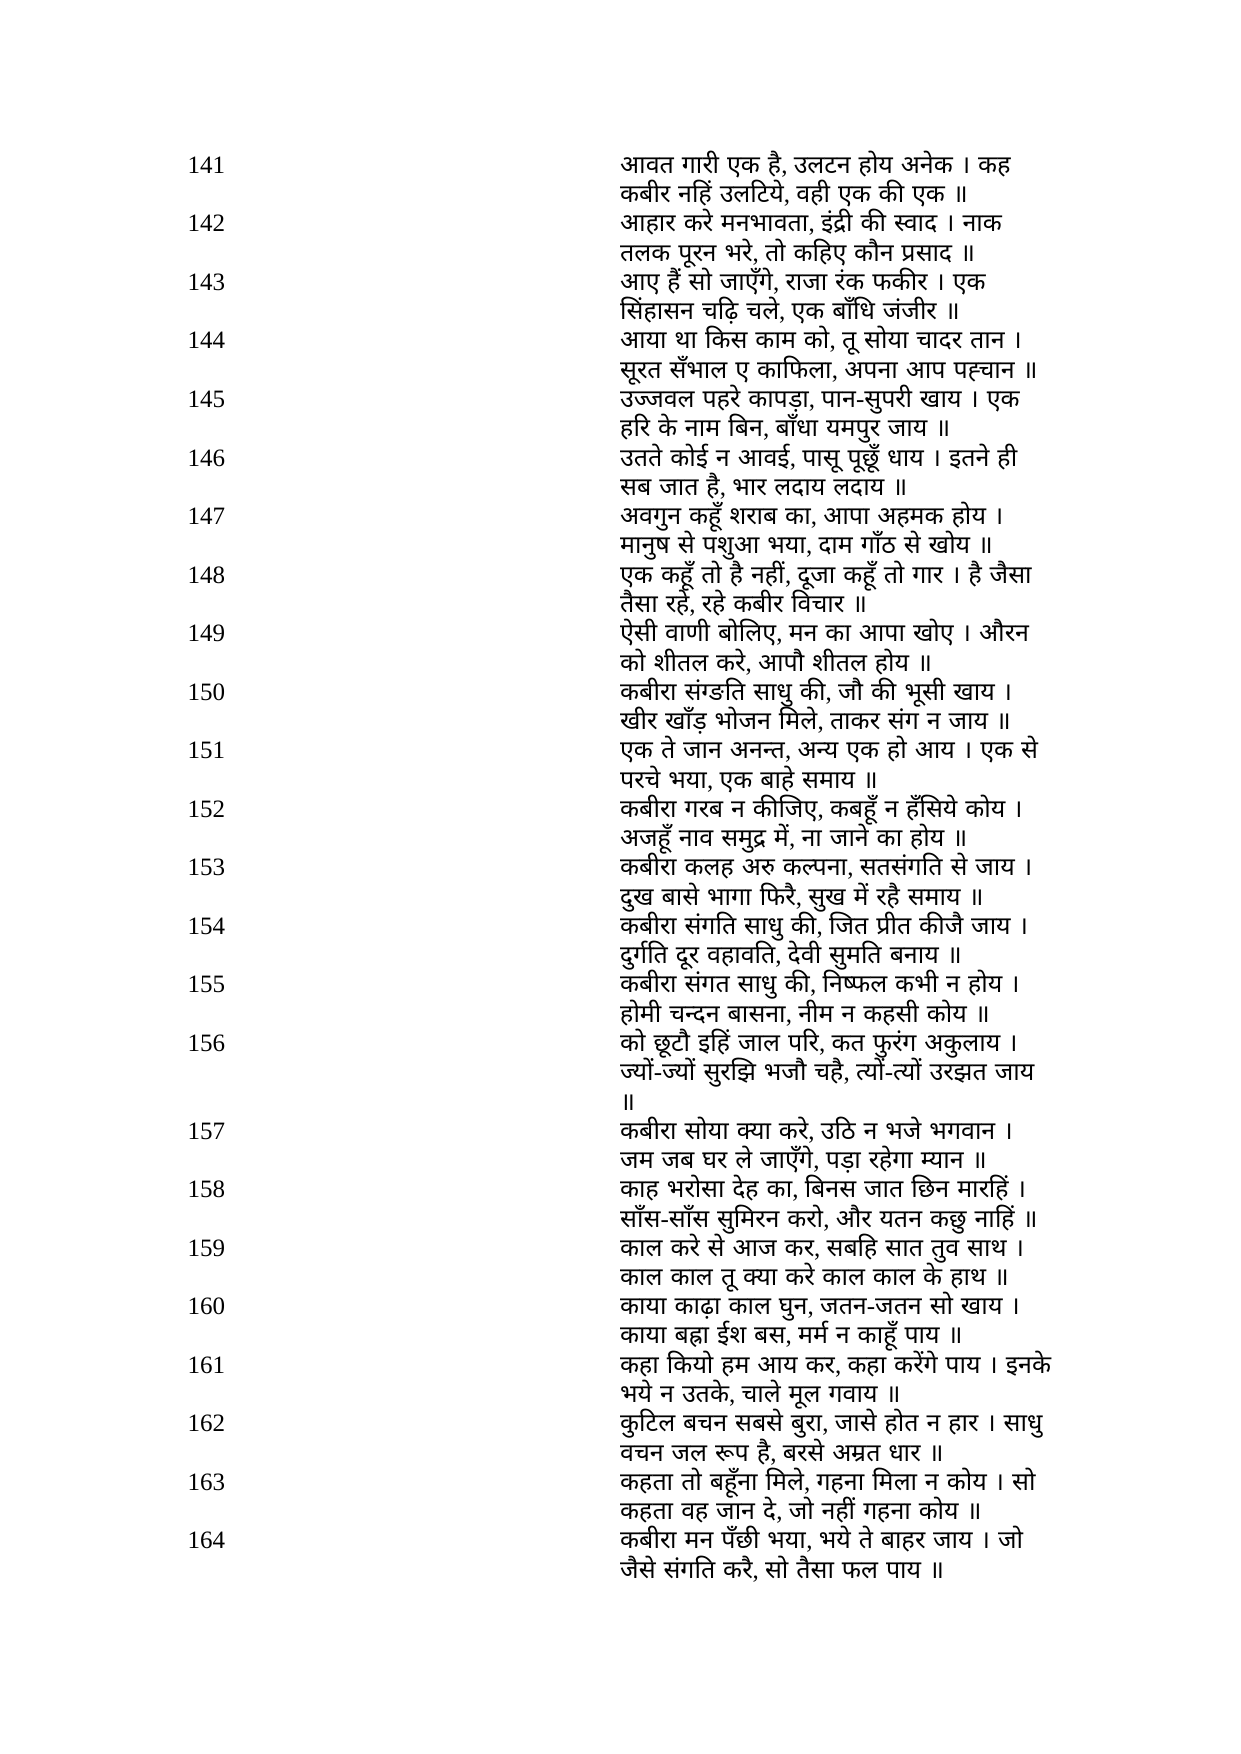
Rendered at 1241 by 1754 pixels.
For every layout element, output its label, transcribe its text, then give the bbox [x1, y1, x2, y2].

table_cell 162 [188, 1409, 620, 1467]
table_cell आहार करे मनभावता, इंद्री की स्वाद । नाक तलक पूरन भरे, तो कहिए कौन प्रसाद ॥ [620, 209, 1053, 267]
table_cell 147 [188, 501, 620, 560]
table_cell काह भरोसा देह का, बिनस जात छिन मारहिं । साँस-साँस सुमिरन करो, और यतन कछु नाहिं ॥ [620, 1174, 1053, 1233]
table_cell कबीरा मन पँछी भया, भये ते बाहर जाय । जो जैसे संगति करै, सो तैसा फल पाय ॥ [620, 1526, 1053, 1584]
table_cell 151 [188, 735, 620, 794]
table_cell आए हैं सो जाएँगे, राजा रंक फकीर । एक सिंहासन चढ़ि चले, एक बाँधि जंजीर ॥ [620, 267, 1053, 326]
table_cell 156 [188, 1028, 620, 1116]
table_cell आया था किस काम को, तू सोया चादर तान । सूरत सँभाल ए काफिला, अपना आप पह्चान ॥ [620, 326, 1053, 384]
table_cell 163 [188, 1467, 620, 1526]
table_cell काल करे से आज कर, सबहि सात तुव साथ । काल काल तू क्या करे काल काल के हाथ ॥ [620, 1233, 1053, 1291]
table_cell 144 [188, 326, 620, 384]
table_cell 158 [188, 1174, 620, 1233]
table_cell 154 [188, 911, 620, 969]
table_cell 145 [188, 384, 620, 443]
table_cell एक ते जान अनन्त, अन्य एक हो आय । एक से परचे भया, एक बाहे समाय ॥ [620, 735, 1053, 794]
table_cell 159 [188, 1233, 620, 1291]
table_cell कहा कियो हम आय कर, कहा करेंगे पाय । इनके भये न उतके, चाले मूल गवाय ॥ [620, 1350, 1053, 1408]
table_cell उज्जवल पहरे कापड़ा, पान-सुपरी खाय । एक हरि के नाम बिन, बाँधा यमपुर जाय ॥ [620, 384, 1053, 443]
table_cell कबीरा गरब न कीजिए, कबहूँ न हँसिये कोय । अजहूँ नाव समुद्र में, ना जाने का होय ॥ [620, 794, 1053, 852]
table_cell 150 [188, 677, 620, 735]
table_cell 152 [188, 794, 620, 852]
table_cell 143 [188, 267, 620, 326]
table_cell कबीरा संगत साधु की, निष्फल कभी न होय । होमी चन्दन बासना, नीम न कहसी कोय ॥ [620, 970, 1053, 1028]
table_cell 141 [188, 150, 620, 208]
table_cell 149 [188, 618, 620, 677]
table_cell 153 [188, 853, 620, 911]
table_cell 142 [188, 209, 620, 267]
table_cell एक कहूँ तो है नहीं, दूजा कहूँ तो गार । है जैसा तैसा रहे, रहे कबीर विचार ॥ [620, 560, 1053, 618]
table_cell उतते कोई न आवई, पासू पूछूँ धाय । इतने ही सब जात है, भार लदाय लदाय ॥ [620, 443, 1053, 501]
table_cell कबीरा संग्ङति साधु की, जौ की भूसी खाय । खीर खाँड़ भोजन मिले, ताकर संग न जाय ॥ [620, 677, 1053, 735]
table_cell कबीरा कलह अरु कल्पना, सतसंगति से जाय । दुख बासे भागा फिरै, सुख में रहै समाय ॥ [620, 853, 1053, 911]
table_cell कबीरा संगति साधु की, जित प्रीत कीजै जाय । दुर्गति दूर वहावति, देवी सुमति बनाय ॥ [620, 911, 1053, 969]
table_cell 157 [188, 1116, 620, 1174]
table_cell कहता तो बहूँना मिले, गहना मिला न कोय । सो कहता वह जान दे, जो नहीं गहना कोय ॥ [620, 1467, 1053, 1526]
table_cell 160 [188, 1291, 620, 1350]
table_cell 148 [188, 560, 620, 618]
table_cell अवगुन कहूँ शराब का, आपा अहमक होय । मानुष से पशुआ भया, दाम गाँठ से खोय ॥ [620, 501, 1053, 560]
table_cell 161 [188, 1350, 620, 1408]
table_cell ऐसी वाणी बोलिए, मन का आपा खोए । औरन को शीतल करे, आपौ शीतल होय ॥ [620, 618, 1053, 677]
table_cell को छूटौ इहिं जाल परि, कत फुरंग अकुलाय । ज्यों-ज्यों सुरझि भजौ चहै, त्यों-त्यों उरझत जाय ॥ [620, 1028, 1053, 1116]
table_cell काया काढ़ा काल घुन, जतन-जतन सो खाय । काया बह्रा ईश बस, मर्म न काहूँ पाय ॥ [620, 1291, 1053, 1350]
table_cell कबीरा सोया क्या करे, उठि न भजे भगवान । जम जब घर ले जाएँगे, पड़ा रहेगा म्यान ॥ [620, 1116, 1053, 1174]
table_cell 164 [188, 1526, 620, 1584]
table_cell 146 [188, 443, 620, 501]
table_cell आवत गारी एक है, उलटन होय अनेक । कह कबीर नहिं उलटिये, वही एक की एक ॥ [620, 150, 1053, 208]
table_cell 155 [188, 970, 620, 1028]
table_cell कुटिल बचन सबसे बुरा, जासे होत न हार । साधु वचन जल रूप है, बरसे अम्रत धार ॥ [620, 1409, 1053, 1467]
